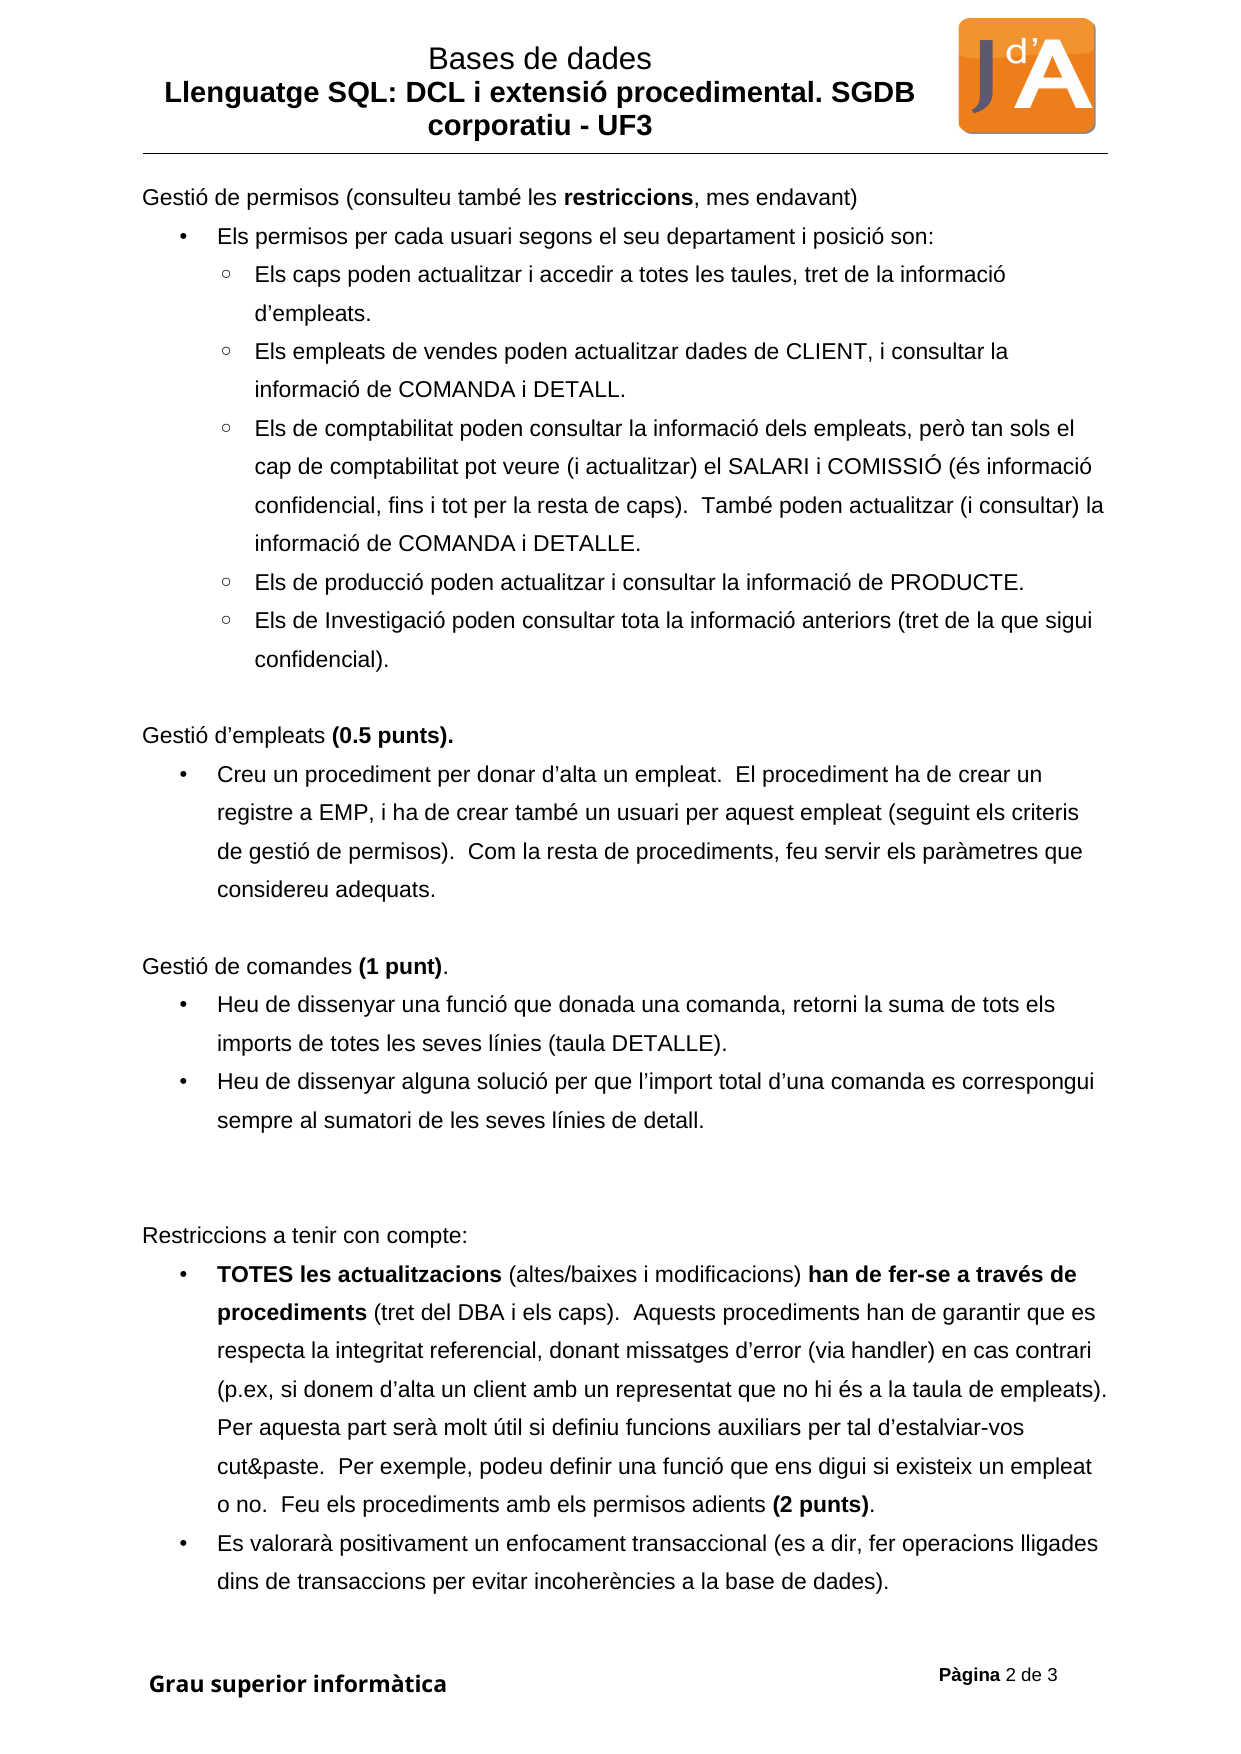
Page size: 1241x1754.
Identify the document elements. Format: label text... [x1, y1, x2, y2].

list Els de producció poden actualitzar i consultar la informació de PRODUCTE. [217, 569, 1107, 595]
text Gestió de permisos (consulteu també les restriccions, mes endavant) [142, 185, 1107, 211]
list Els permisos per cada usuari segons el seu departament i posició son: [179, 223, 1107, 249]
list Els de Investigació poden consultar tota la informació anteriors (tret de la que sigui confidencial). [217, 608, 1107, 672]
list Creu un procediment per donar d’alta un empleat. El procediment ha de crear un registre a EMP, i ha de crear també un usuari per aquest empleat (seguint els criteris de gestió de permisos). Com la resta de procediments, feu servir els paràmetres que considereu adequats. [179, 762, 1107, 902]
picture [958, 18, 1096, 134]
list Els caps poden actualitzar i accedir a totes les taules, tret de la informació d’empleats. [217, 262, 1107, 326]
text Gestió d’empleats (0.5 punts). [142, 723, 1107, 749]
list Es valorarà positivament un enfocament transaccional (es a dir, fer operacions lligades dins de transaccions per evitar incoherències a la base de dades). [179, 1530, 1107, 1594]
text Restriccions a tenir con compte: [142, 1223, 1107, 1248]
text Gestió de comandes (1 punt). [142, 954, 1107, 979]
list Els de comptabilitat poden consultar la informació dels empleats, però tan sols el cap de comptabilitat pot veure (i actualitzar) el SALARI i COMISSIÓ (és informació confidencial, fins i tot per la resta de caps). També poden actualitzar (i consultar) la informació de COMANDA i DETALLE. [217, 416, 1107, 557]
list Heu de dissenyar una funció que donada una comanda, retorni la suma de tots els imports de totes les seves línies (taula DETALLE). [179, 992, 1107, 1056]
list TOTES les actualitzacions (altes/baixes i modificacions) han de fer-se a través de procediments (tret del DBA i els caps). Aquests procediments han de garantir que es respecta la integritat referencial, donant missatges d’error (via handler) en cas contrari (p.ex, si donem d’alta un client amb un representat que no hi és a la taula de empleats). Per aquesta part serà molt útil si definiu funcions auxiliars per tal d’estalviar-vos cut&paste. Per exemple, podeu definir una funció que ens digui si existeix un empleat o no. Feu els procediments amb els permisos adients (2 punts). [179, 1261, 1107, 1517]
list Els empleats de vendes poden actualitzar dades de CLIENT, i consultar la informació de COMANDA i DETALL. [217, 339, 1107, 403]
list Heu de dissenyar alguna solució per que l’import total d’una comanda es correspongui sempre al sumatori de les seves línies de detall. [179, 1069, 1107, 1133]
